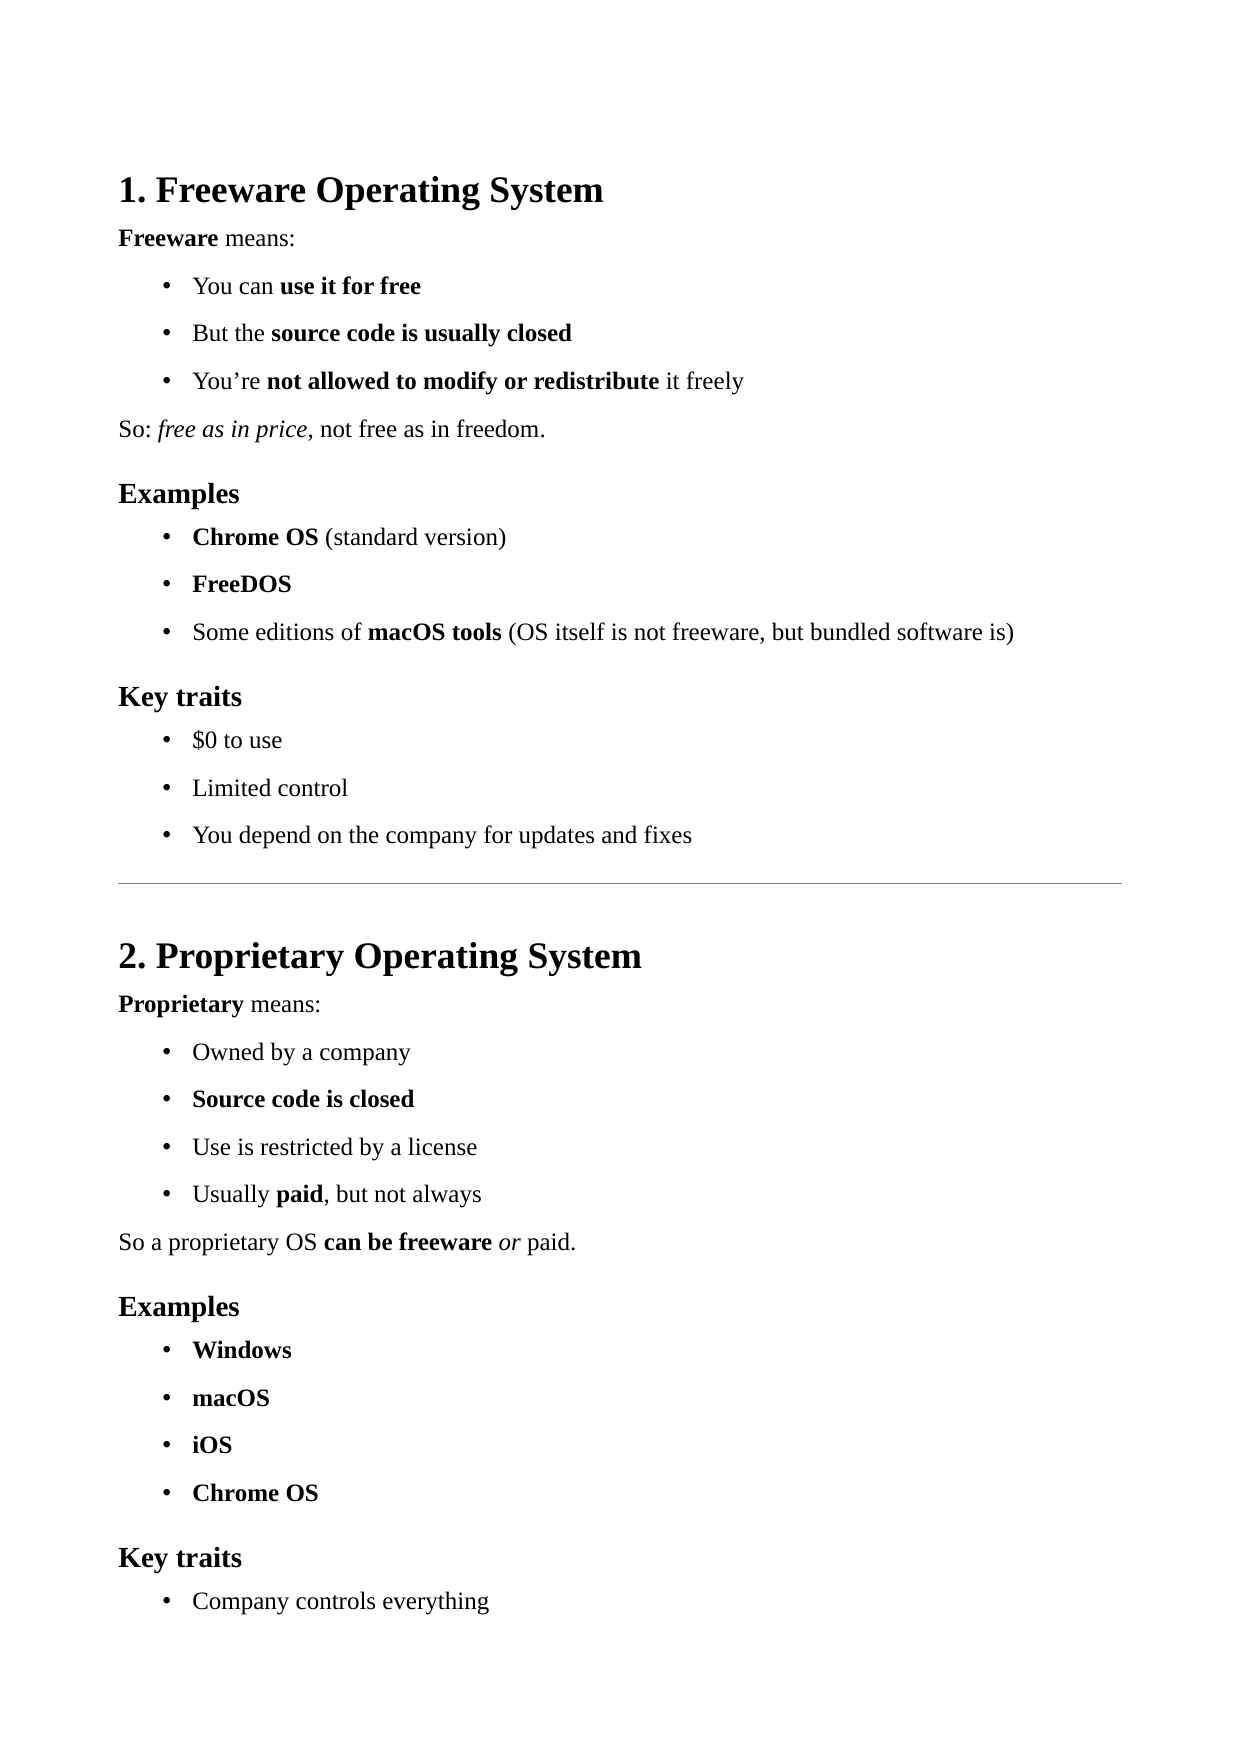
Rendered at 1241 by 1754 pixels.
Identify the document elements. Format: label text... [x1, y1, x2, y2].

text Proprietary means: [118, 989, 1122, 1018]
list You’re not allowed to modify or redistribute it freely [162, 366, 1122, 395]
list iOS [162, 1430, 1122, 1459]
text So a proprietary OS can be freeware or paid. [118, 1227, 1122, 1256]
list But the source code is usually closed [162, 318, 1122, 347]
list Use is restricted by a license [162, 1132, 1122, 1161]
list You can use it for free [162, 271, 1122, 300]
list Owned by a company [162, 1037, 1122, 1065]
text Freeware means: [118, 223, 1122, 252]
subtitle 1. Freeware Operating System [118, 168, 1122, 211]
subtitle Examples [118, 476, 1122, 509]
subtitle Key traits [118, 1540, 1122, 1574]
text So: free as in price, not free as in freedom. [118, 414, 1122, 442]
list Windows [162, 1335, 1122, 1364]
subtitle Key traits [118, 679, 1122, 713]
list You depend on the company for updates and fixes [162, 821, 1122, 849]
subtitle 2. Proprietary Operating System [118, 933, 1122, 976]
list Limited control [162, 773, 1122, 802]
list $0 to use [162, 725, 1122, 754]
list Chrome OS [162, 1478, 1122, 1507]
list macOS [162, 1383, 1122, 1412]
list Some editions of macOS tools (OS itself is not freeware, but bundled software is) [162, 617, 1122, 646]
subtitle Examples [118, 1289, 1122, 1323]
list Usually paid, but not always [162, 1179, 1122, 1208]
list Company controls everything [162, 1586, 1122, 1615]
list Chrome OS (standard version) [162, 522, 1122, 551]
list Source code is closed [162, 1084, 1122, 1113]
list FreeDOS [162, 569, 1122, 598]
